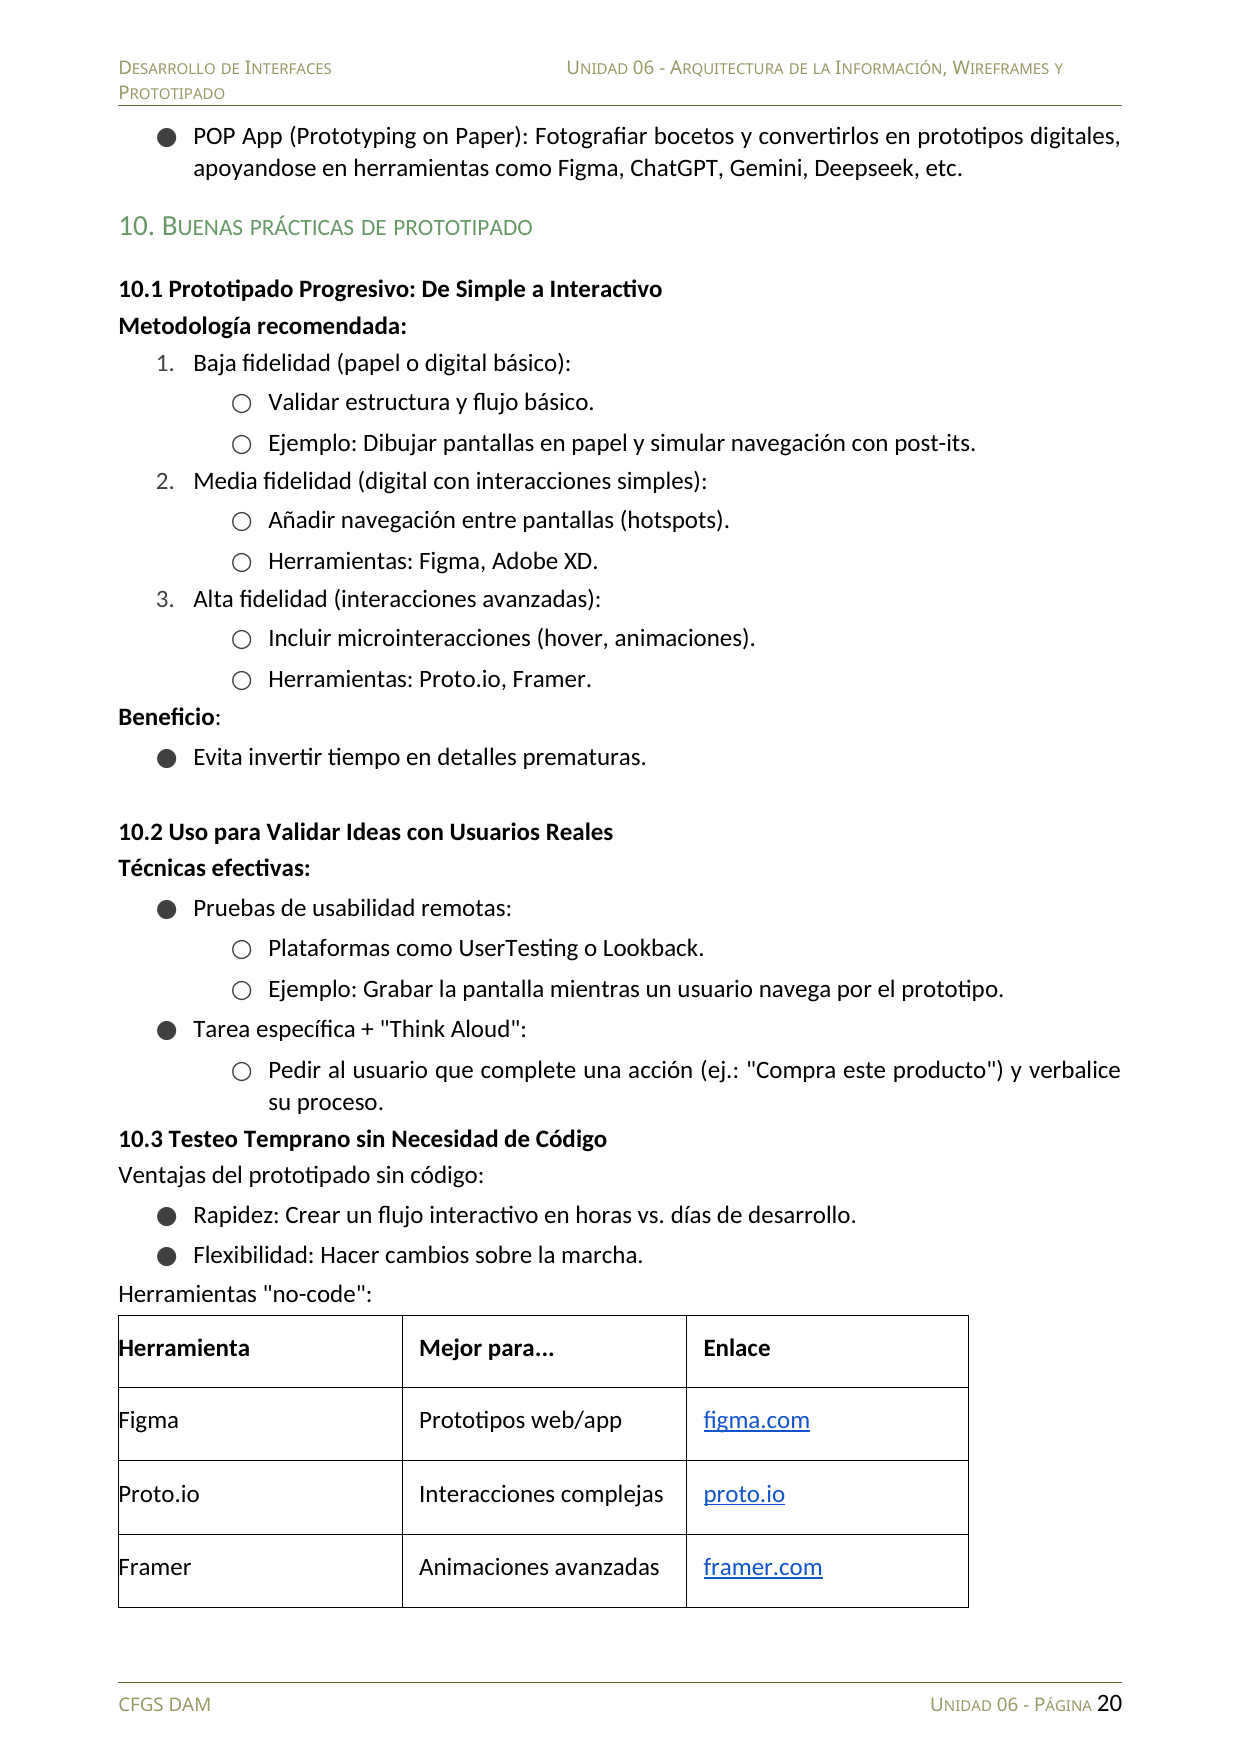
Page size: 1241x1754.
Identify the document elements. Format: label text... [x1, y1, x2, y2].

table_cell Prototipos web/app [403, 1388, 686, 1460]
list Tarea específica + "Think Aloud": [156, 1011, 1122, 1045]
table_cell proto.io [687, 1461, 968, 1533]
list Plataformas como UserTesting o Lookback. [231, 930, 1122, 964]
text Beneficio: [118, 701, 1122, 732]
table_cell Animaciones avanzadas [403, 1535, 686, 1607]
text Herramientas "no-code": [118, 1278, 1122, 1308]
list Pedir al usuario que complete una acción (ej.: "Compra este producto") y verbalice su proceso. [231, 1052, 1122, 1116]
table_header Mejor para... [403, 1316, 686, 1387]
table_cell Interacciones complejas [403, 1461, 686, 1533]
list Flexibilidad: Hacer cambios sobre la marcha. [156, 1237, 1122, 1271]
text Ventajas del prototipado sin código: [118, 1160, 1122, 1190]
text 10.3 Testeo Temprano sin Necesidad de Código [118, 1123, 1122, 1153]
list Herramientas: Proto.io, Framer. [231, 661, 1122, 695]
list Media fidelidad (digital con interacciones simples): [156, 465, 1122, 496]
list Rapidez: Crear un flujo interactivo en horas vs. días de desarrollo. [156, 1197, 1122, 1231]
list Ejemplo: Grabar la pantalla mientras un usuario navega por el prototipo. [231, 971, 1122, 1005]
list Evita invertir tiempo en detalles prematuras. [156, 738, 1122, 772]
table_cell Framer [119, 1535, 402, 1607]
list Pruebas de usabilidad remotas: [156, 889, 1122, 924]
table_header Enlace [687, 1316, 968, 1387]
text 10.2 Uso para Validar Ideas con Usuarios Reales [118, 816, 1122, 846]
list Añadir navegación entre pantallas (hotspots). [231, 502, 1122, 536]
list Herramientas: Figma, Adobe XD. [231, 543, 1122, 577]
table_cell figma.com [687, 1388, 968, 1460]
list Baja fidelidad (papel o digital básico): [156, 347, 1122, 378]
subtitle 10. Buenas prácticas de prototipado [118, 207, 1122, 243]
list Alta fidelidad (interacciones avanzadas): [156, 583, 1122, 614]
table_header Herramienta [119, 1316, 402, 1387]
list Ejemplo: Dibujar pantallas en papel y simular navegación con post-its. [231, 424, 1122, 459]
list Validar estructura y flujo básico. [231, 384, 1122, 418]
text Técnicas efectivas: [118, 853, 1122, 883]
text 10.1 Prototipado Progresivo: De Simple a Interactivo [118, 273, 1122, 304]
list Incluir microinteracciones (hover, animaciones). [231, 620, 1122, 654]
list POP App (Prototyping on Paper): Fotografiar bocetos y convertirlos en prototipos digitales, apoyandose en herramientas como Figma, ChatGPT, Gemini, Deepseek, etc. [156, 118, 1122, 183]
text Metodología recomendada: [118, 310, 1122, 341]
table_cell Figma [119, 1388, 402, 1460]
table_cell Proto.io [119, 1461, 402, 1533]
table_cell framer.com [687, 1535, 968, 1607]
